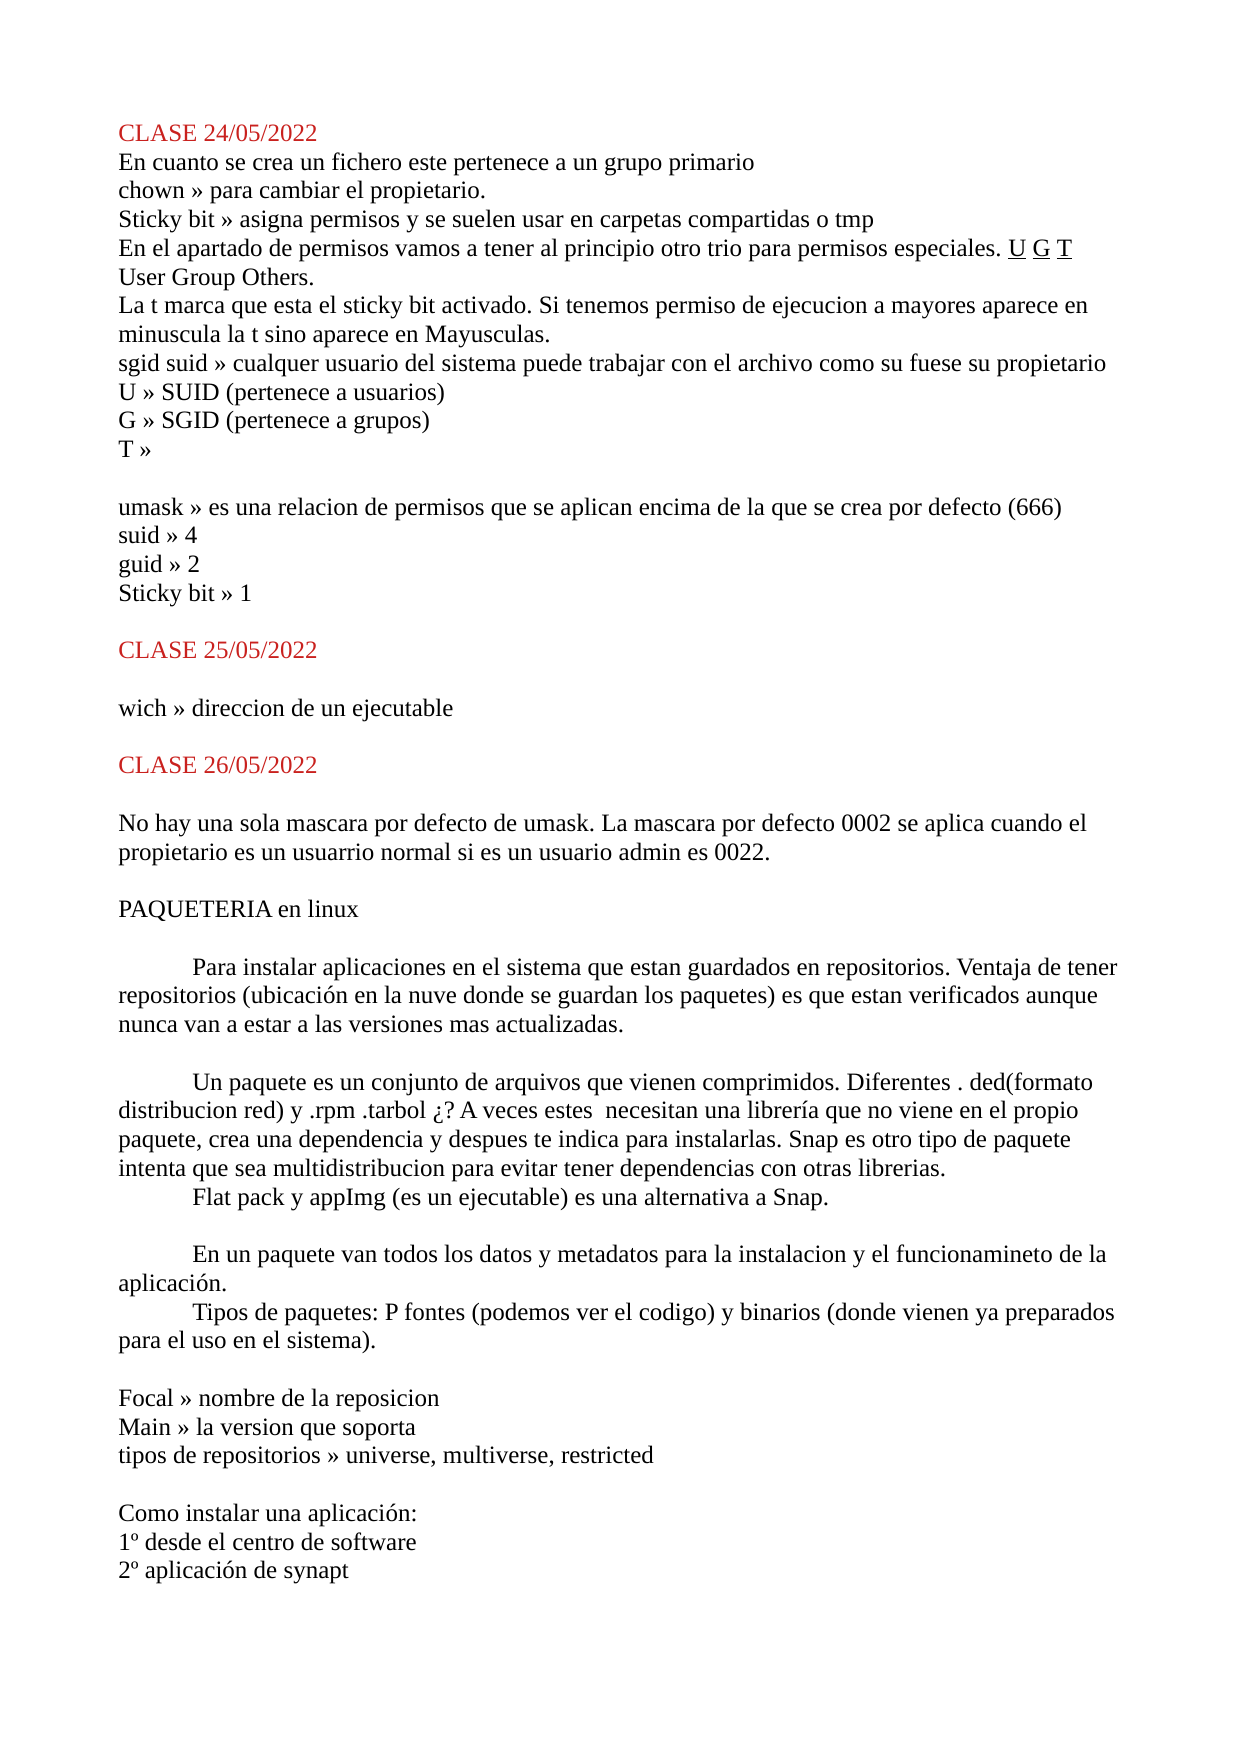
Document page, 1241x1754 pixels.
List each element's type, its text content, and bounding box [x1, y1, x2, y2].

text En cuanto se crea un fichero este pertenece a un grupo primario [118, 147, 1122, 176]
text Tipos de paquetes: P fontes (podemos ver el codigo) y binarios (donde vienen ya preparados para el uso en el sistema). [118, 1297, 1122, 1354]
text T » [118, 434, 1122, 463]
text guid » 2 [118, 549, 1122, 578]
text CLASE 26/05/2022 [118, 751, 1122, 779]
text wich » direccion de un ejecutable [118, 693, 1122, 722]
text 2º aplicación de synapt [118, 1556, 1122, 1584]
text No hay una sola mascara por defecto de umask. La mascara por defecto 0002 se aplica cuando el propietario es un usuarrio normal si es un usuario admin es 0022. [118, 808, 1122, 866]
text Un paquete es un conjunto de arquivos que vienen comprimidos. Diferentes . ded(formato distribucion red) y .rpm .tarbol ¿? A veces estes necesitan una librería que no viene en el propio paquete, crea una dependencia y despues te indica para instalarlas. Snap es otro tipo de paquete intenta que sea multidistribucion para evitar tener dependencias con otras librerias. [118, 1067, 1122, 1182]
text umask » es una relacion de permisos que se aplican encima de la que se crea por defecto (666) [118, 492, 1122, 521]
text Como instalar una aplicación: [118, 1498, 1122, 1527]
text tipos de repositorios » universe, multiverse, restricted [118, 1441, 1122, 1469]
text CLASE 24/05/2022 [118, 118, 1122, 147]
text chown » para cambiar el propietario. [118, 176, 1122, 204]
text Para instalar aplicaciones en el sistema que estan guardados en repositorios. Ventaja de tener repositorios (ubicación en la nuve donde se guardan los paquetes) es que estan verificados aunque nunca van a estar a las versiones mas actualizadas. [118, 952, 1122, 1038]
text User Group Others. [118, 262, 1122, 291]
text En el apartado de permisos vamos a tener al principio otro trio para permisos especiales. U G T [118, 233, 1122, 262]
text Flat pack y appImg (es un ejecutable) es una alternativa a Snap. [118, 1182, 1122, 1211]
text U » SUID (pertenece a usuarios) [118, 377, 1122, 406]
text La t marca que esta el sticky bit activado. Si tenemos permiso de ejecucion a mayores aparece en minuscula la t sino aparece en Mayusculas. [118, 291, 1122, 348]
text CLASE 25/05/2022 [118, 636, 1122, 664]
text Sticky bit » asigna permisos y se suelen usar en carpetas compartidas o tmp [118, 204, 1122, 233]
text sgid suid » cualquer usuario del sistema puede trabajar con el archivo como su fuese su propietario [118, 348, 1122, 377]
text Sticky bit » 1 [118, 578, 1122, 607]
text En un paquete van todos los datos y metadatos para la instalacion y el funcionamineto de la aplicación. [118, 1239, 1122, 1297]
text PAQUETERIA en linux [118, 894, 1122, 923]
text G » SGID (pertenece a grupos) [118, 406, 1122, 434]
text 1º desde el centro de software [118, 1527, 1122, 1556]
text Focal » nombre de la reposicion [118, 1383, 1122, 1412]
text Main » la version que soporta [118, 1412, 1122, 1441]
text suid » 4 [118, 521, 1122, 549]
